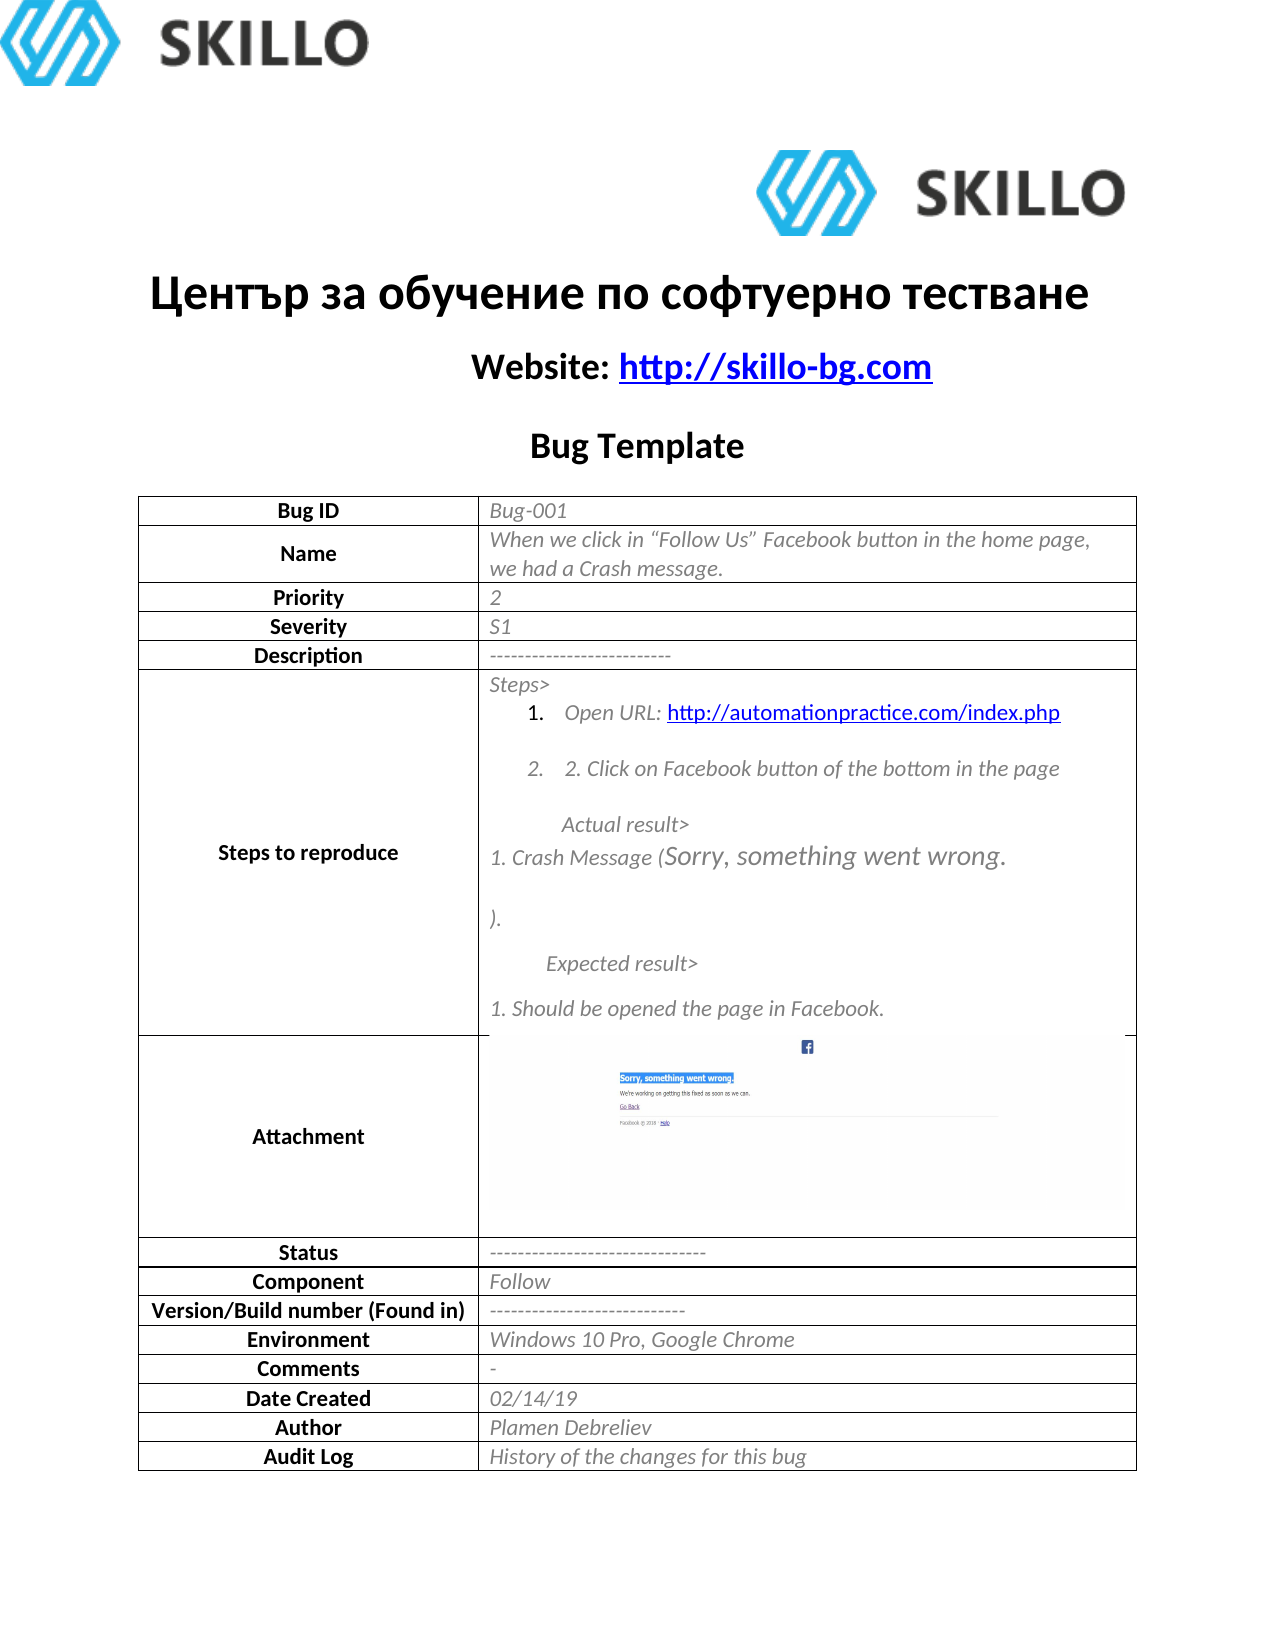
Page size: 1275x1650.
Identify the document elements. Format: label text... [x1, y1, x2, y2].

table_cell Plamen Debreliev [479, 1413, 1136, 1441]
picture [489, 1035, 1125, 1210]
table_cell Version/Build number (Found in) [139, 1296, 478, 1324]
table_cell Date Created [139, 1384, 478, 1412]
table_cell Environment [139, 1326, 478, 1353]
table_cell Comments [139, 1355, 478, 1383]
table_cell ------------------------------- [479, 1238, 1136, 1266]
table_cell Priority [139, 583, 478, 611]
table_cell Follow [479, 1268, 1136, 1295]
text Център за обучение по софтуерно тестване Website: http://skillo-bg.com [150, 261, 1125, 392]
table_header Bug-001 [479, 497, 1136, 524]
table_cell Component [139, 1268, 478, 1295]
table_cell Author [139, 1413, 478, 1441]
table_cell 14/02/19 [479, 1384, 1136, 1412]
table_header Bug ID [139, 497, 478, 524]
table_cell Description [139, 641, 478, 669]
table_cell Audit Log [139, 1442, 478, 1470]
table_cell Steps to reproduce [139, 670, 478, 1034]
table_cell Name [139, 526, 478, 582]
table_cell Severity [139, 612, 478, 640]
table_cell 2 [479, 583, 1136, 611]
table_cell ---------------------------- [479, 1296, 1136, 1324]
table_cell Status [139, 1238, 478, 1266]
table_cell History of the changes for this bug [479, 1442, 1136, 1470]
table_cell Windows 10 Pro, Google Chrome [479, 1326, 1136, 1353]
picture [0, 0, 369, 86]
table_cell Steps> Open URL: http://automationpractice.com/index.php 2. Click on Facebook button of the bottom in the page Actual result> 1. Crash Message (Sorry, something went wrong. ). Expected result> 1. Should be opened the page in Facebook. [479, 670, 1136, 1034]
table_cell [479, 1036, 1136, 1237]
table_cell Attachment [139, 1036, 478, 1237]
table_cell -------------------------- [479, 641, 1136, 669]
table_cell When we click in “Follow Us” Facebook button in the home page, we had a Crash message. [479, 526, 1136, 582]
table_cell - [479, 1355, 1136, 1383]
text Bug Template [150, 422, 1125, 468]
picture [756, 150, 1125, 236]
table_cell S1 [479, 612, 1136, 640]
